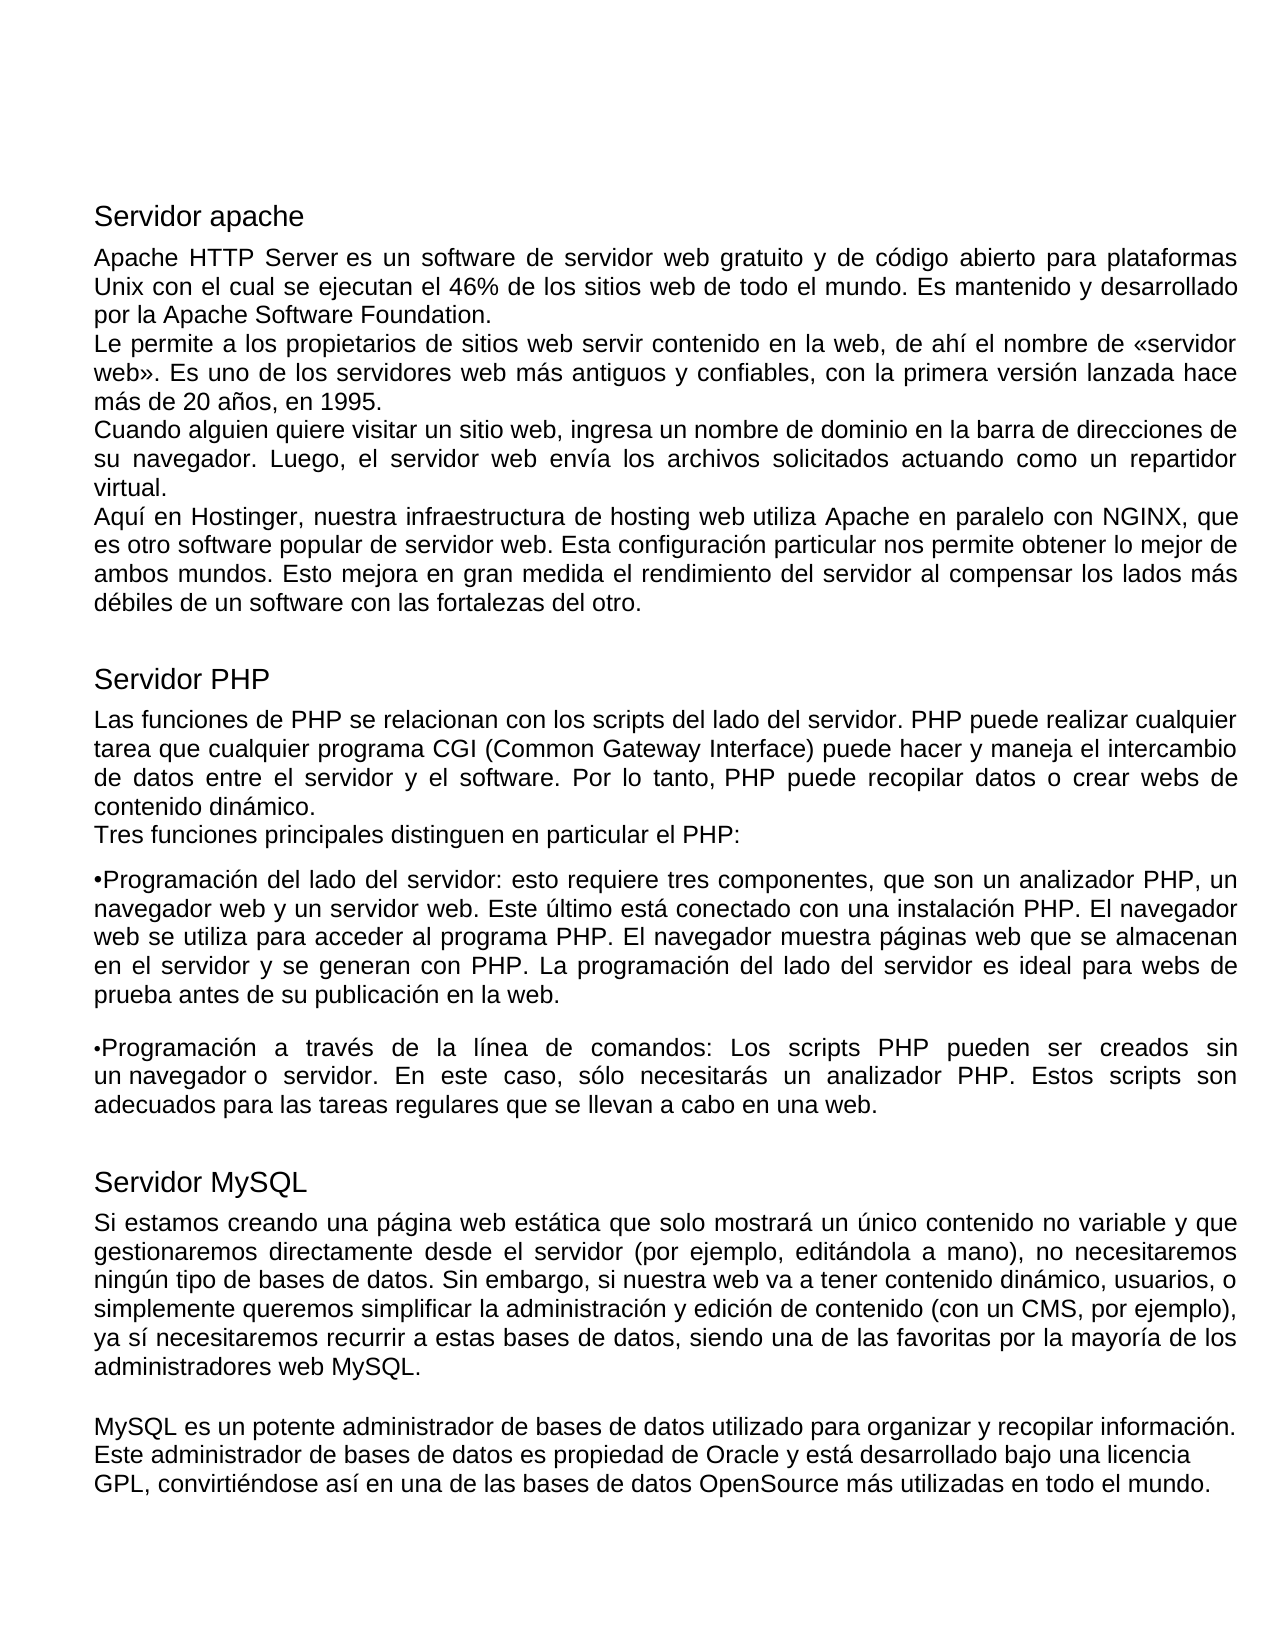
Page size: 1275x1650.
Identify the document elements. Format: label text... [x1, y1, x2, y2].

text Le permite a los propietarios de sitios web servir contenido en la web, de ahí el nombre de «servidor web». Es uno de los servidores web más antiguos y confiables, con la primera versión lanzada hace más de 20 años, en 1995. [94, 329, 1239, 415]
text Aquí en Hostinger, nuestra infraestructura de hosting web utiliza Apache en paralelo con NGINX, que es otro software popular de servidor web. Esta configuración particular nos permite obtener lo mejor de ambos mundos. Esto mejora en gran medida el rendimiento del servidor al compensar los lados más débiles de un software con las fortalezas del otro. [94, 501, 1239, 616]
text Si estamos creando una página web estática que solo mostrará un único contenido no variable y que gestionaremos directamente desde el servidor (por ejemplo, editándola a mano), no necesitaremos ningún tipo de bases de datos. Sin embargo, si nuestra web va a tener contenido dinámico, usuarios, o simplemente queremos simplificar la administración y edición de contenido (con un CMS, por ejemplo), ya sí necesitaremos recurrir a estas bases de datos, siendo una de las favoritas por la mayoría de los administradores web MySQL. [94, 1208, 1239, 1380]
text Servidor PHP [94, 662, 1239, 696]
text Cuando alguien quiere visitar un sitio web, ingresa un nombre de dominio en la barra de direcciones de su navegador. Luego, el servidor web envía los archivos solicitados actuando como un repartidor virtual. [94, 415, 1239, 501]
text Apache HTTP Server es un software de servidor web gratuito y de código abierto para plataformas Unix con el cual se ejecutan el 46% de los sitios web de todo el mundo. Es mantenido y desarrollado por la Apache Software Foundation. [94, 243, 1239, 329]
text Servidor apache [94, 199, 1239, 233]
text Tres funciones principales distinguen en particular el PHP: [94, 820, 1239, 849]
text Las funciones de PHP se relacionan con los scripts del lado del servidor. PHP puede realizar cualquier tarea que cualquier programa CGI (Common Gateway Interface) puede hacer y maneja el intercambio de datos entre el servidor y el software. Por lo tanto, PHP puede recopilar datos o crear webs de contenido dinámico. [94, 705, 1239, 820]
list Programación del lado del servidor: esto requiere tres componentes, que son un analizador PHP, un navegador web y un servidor web. Este último está conectado con una instalación PHP. El navegador web se utiliza para acceder al programa PHP. El navegador muestra páginas web que se almacenan en el servidor y se generan con PHP. La programación del lado del servidor es ideal para webs de prueba antes de su publicación en la web. [94, 865, 1239, 1009]
text Servidor MySQL [94, 1164, 1239, 1198]
list Programación a través de la línea de comandos: Los scripts PHP pueden ser creados sin un navegador o servidor. En este caso, sólo necesitarás un analizador PHP. Estos scripts son adecuados para las tareas regulares que se llevan a cabo en una web. [94, 1033, 1239, 1119]
text MySQL es un potente administrador de bases de datos utilizado para organizar y recopilar información. Este administrador de bases de datos es propiedad de Oracle y está desarrollado bajo una licencia GPL, convirtiéndose así en una de las bases de datos OpenSource más utilizadas en todo el mundo. [94, 1412, 1239, 1498]
